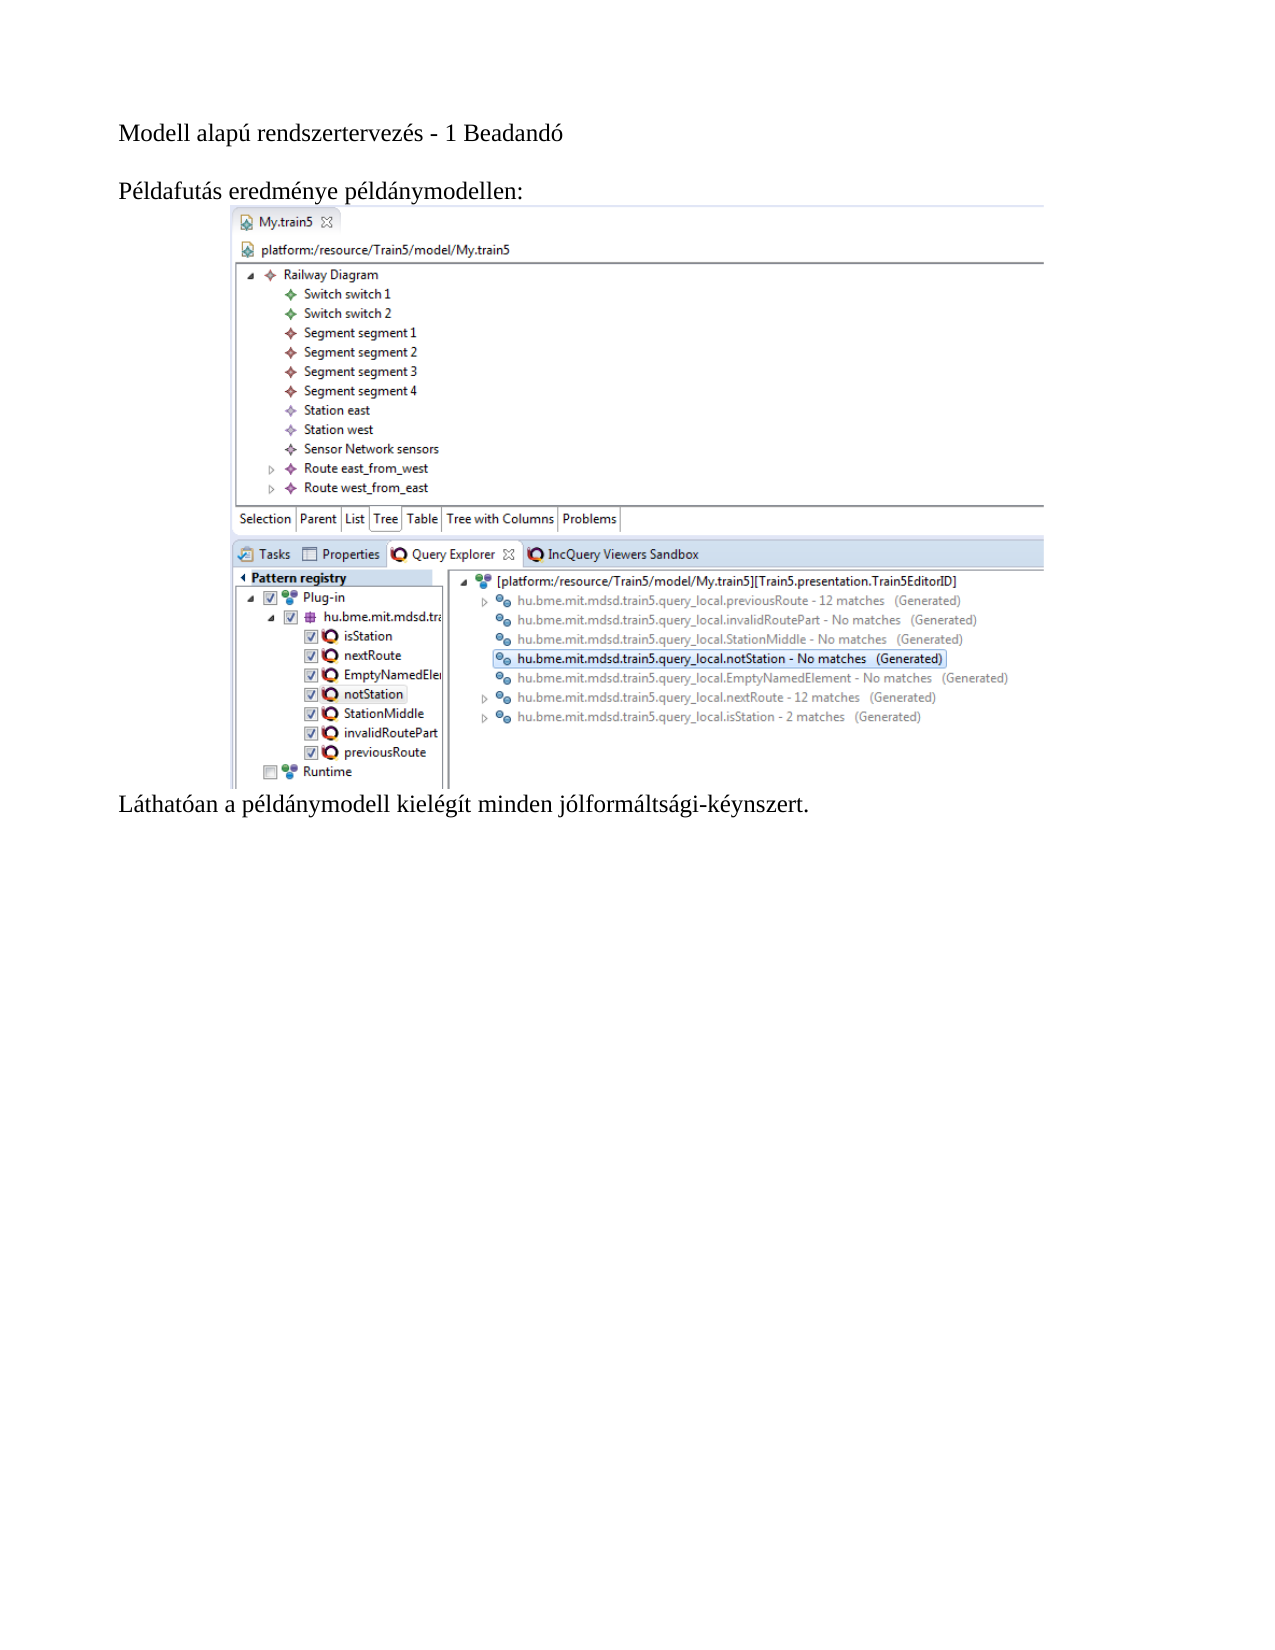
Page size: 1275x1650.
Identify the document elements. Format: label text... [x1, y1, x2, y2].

text Példafutás eredménye példánymodellen: [118, 176, 1157, 205]
text Láthatóan a példánymodell kielégít minden jólformáltsági-kéynszert. [118, 205, 1157, 818]
picture [230, 205, 1045, 789]
